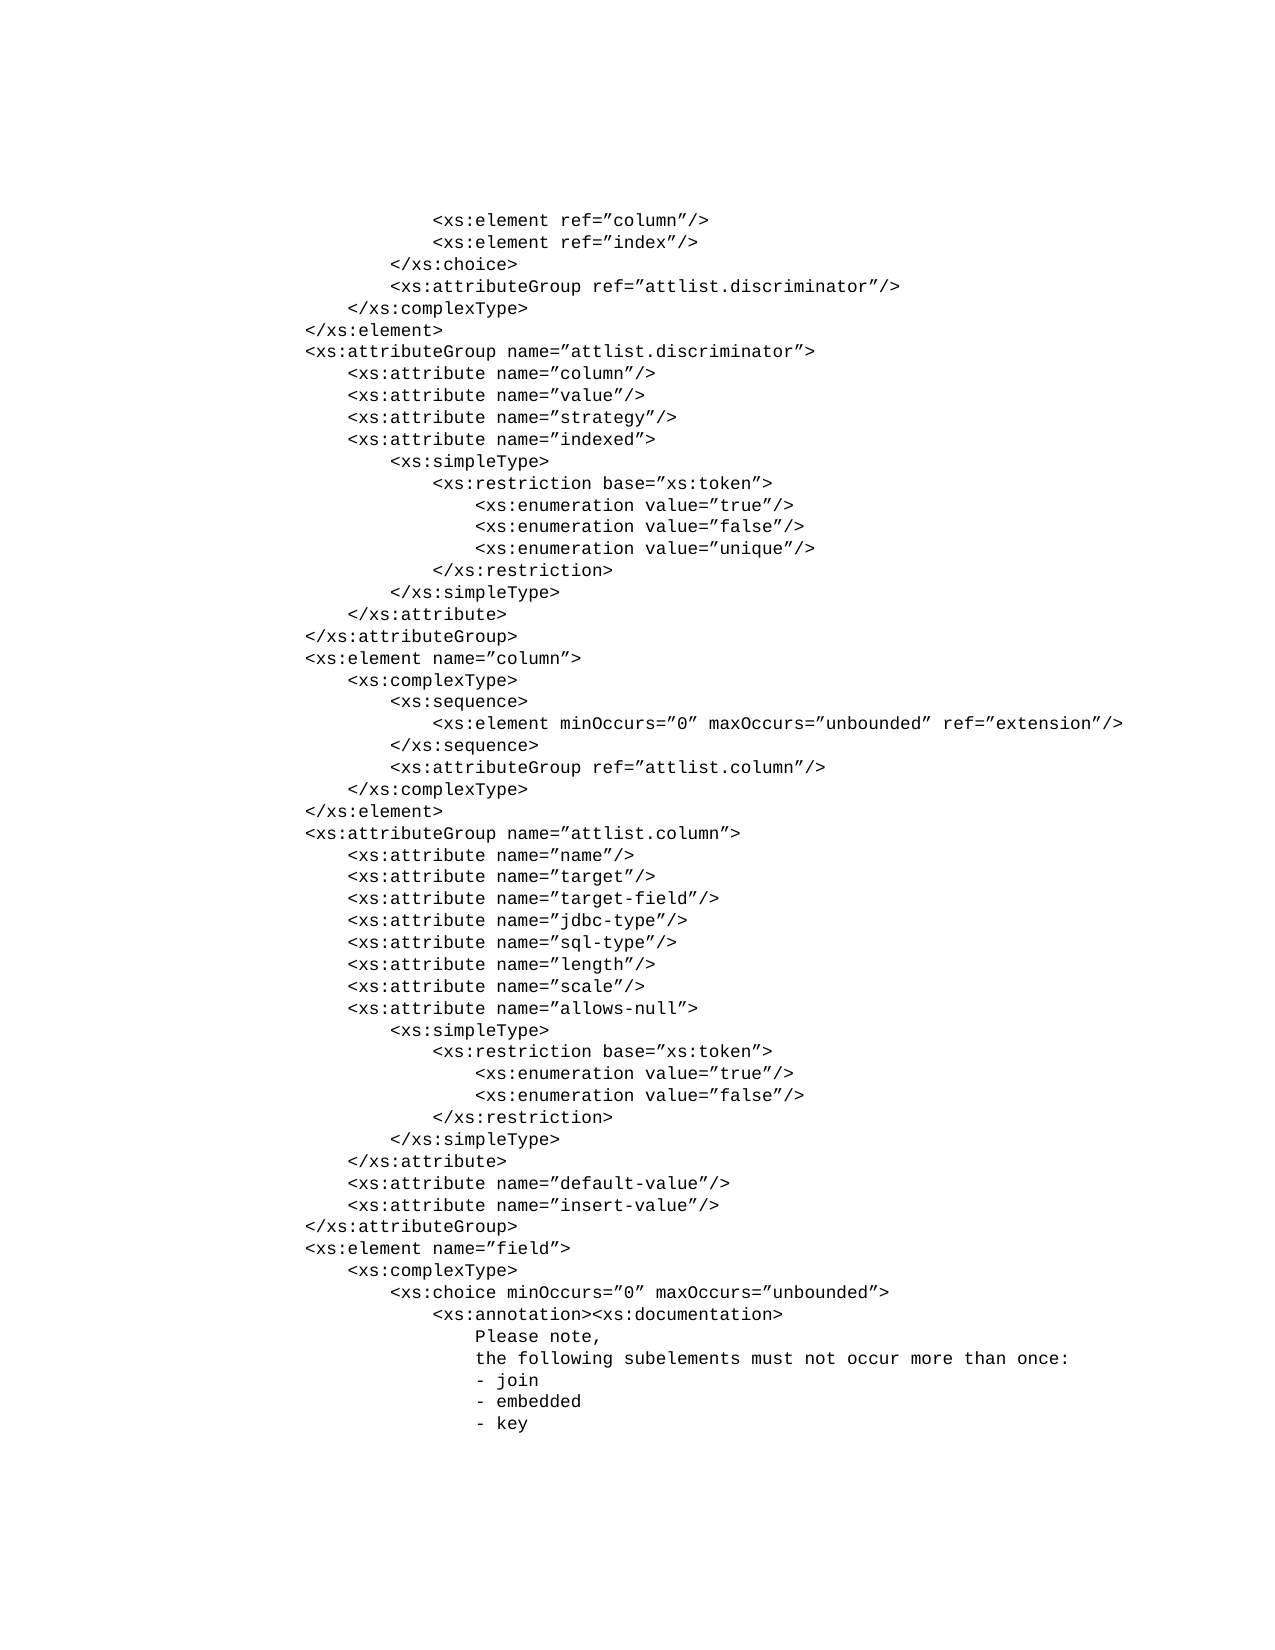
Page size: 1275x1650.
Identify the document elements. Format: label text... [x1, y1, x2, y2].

text <xs:attribute name=”length”/> [262, 954, 1125, 976]
text </xs:restriction> [262, 560, 1125, 582]
text <xs:attributeGroup name=”attlist.discriminator”> [262, 341, 1125, 363]
text </xs:simpleType> [262, 1129, 1125, 1151]
text </xs:attribute> [262, 1151, 1125, 1172]
text - embedded [262, 1391, 1125, 1413]
text </xs:attributeGroup> [262, 1216, 1125, 1238]
text <xs:restriction base=”xs:token”> [262, 472, 1125, 494]
text <xs:attribute name=”value”/> [262, 385, 1125, 407]
text <xs:attribute name=”target”/> [262, 866, 1125, 888]
text the following subelements must not occur more than once: [262, 1347, 1125, 1369]
text <xs:element ref=”column”/> [262, 210, 1125, 232]
text <xs:enumeration value=”unique”/> [262, 538, 1125, 560]
text Please note, [262, 1326, 1125, 1347]
text <xs:enumeration value=”false”/> [262, 516, 1125, 538]
text <xs:choice minOccurs=”0” maxOccurs=”unbounded”> [262, 1282, 1125, 1304]
text <xs:element minOccurs=”0” maxOccurs=”unbounded” ref=”extension”/> [262, 713, 1125, 735]
text </xs:attribute> [262, 604, 1125, 626]
text <xs:restriction base=”xs:token”> [262, 1041, 1125, 1063]
text </xs:restriction> [262, 1107, 1125, 1129]
text <xs:annotation><xs:documentation> [262, 1304, 1125, 1326]
text <xs:attribute name=”insert-value”/> [262, 1194, 1125, 1216]
text </xs:sequence> [262, 735, 1125, 757]
text </xs:complexType> [262, 779, 1125, 801]
text <xs:enumeration value=”true”/> [262, 494, 1125, 516]
text <xs:complexType> [262, 1260, 1125, 1282]
text </xs:element> [262, 319, 1125, 341]
text </xs:choice> [262, 254, 1125, 276]
text <xs:attribute name=”indexed”> [262, 429, 1125, 451]
text <xs:attribute name=”sql-type”/> [262, 932, 1125, 954]
text <xs:element name=”field”> [262, 1238, 1125, 1260]
text <xs:enumeration value=”false”/> [262, 1085, 1125, 1107]
text <xs:attribute name=”jdbc-type”/> [262, 910, 1125, 932]
text <xs:attributeGroup ref=”attlist.discriminator”/> [262, 276, 1125, 297]
text <xs:attribute name=”strategy”/> [262, 407, 1125, 429]
text - join [262, 1369, 1125, 1391]
text <xs:element name=”column”> [262, 647, 1125, 669]
text <xs:attribute name=”target-field”/> [262, 888, 1125, 910]
text <xs:attribute name=”column”/> [262, 363, 1125, 385]
text <xs:attribute name=”scale”/> [262, 976, 1125, 997]
text <xs:enumeration value=”true”/> [262, 1063, 1125, 1085]
text </xs:simpleType> [262, 582, 1125, 604]
text </xs:attributeGroup> [262, 626, 1125, 647]
text <xs:attribute name=”name”/> [262, 844, 1125, 866]
text <xs:attributeGroup name=”attlist.column”> [262, 822, 1125, 844]
text <xs:attributeGroup ref=”attlist.column”/> [262, 757, 1125, 779]
text <xs:attribute name=”allows-null”> [262, 997, 1125, 1019]
text <xs:sequence> [262, 691, 1125, 713]
text <xs:simpleType> [262, 451, 1125, 472]
text </xs:complexType> [262, 297, 1125, 319]
text <xs:complexType> [262, 669, 1125, 691]
text <xs:attribute name=”default-value”/> [262, 1172, 1125, 1194]
text - key [262, 1413, 1125, 1435]
text </xs:element> [262, 801, 1125, 822]
text <xs:simpleType> [262, 1019, 1125, 1041]
text <xs:element ref=”index”/> [262, 232, 1125, 254]
